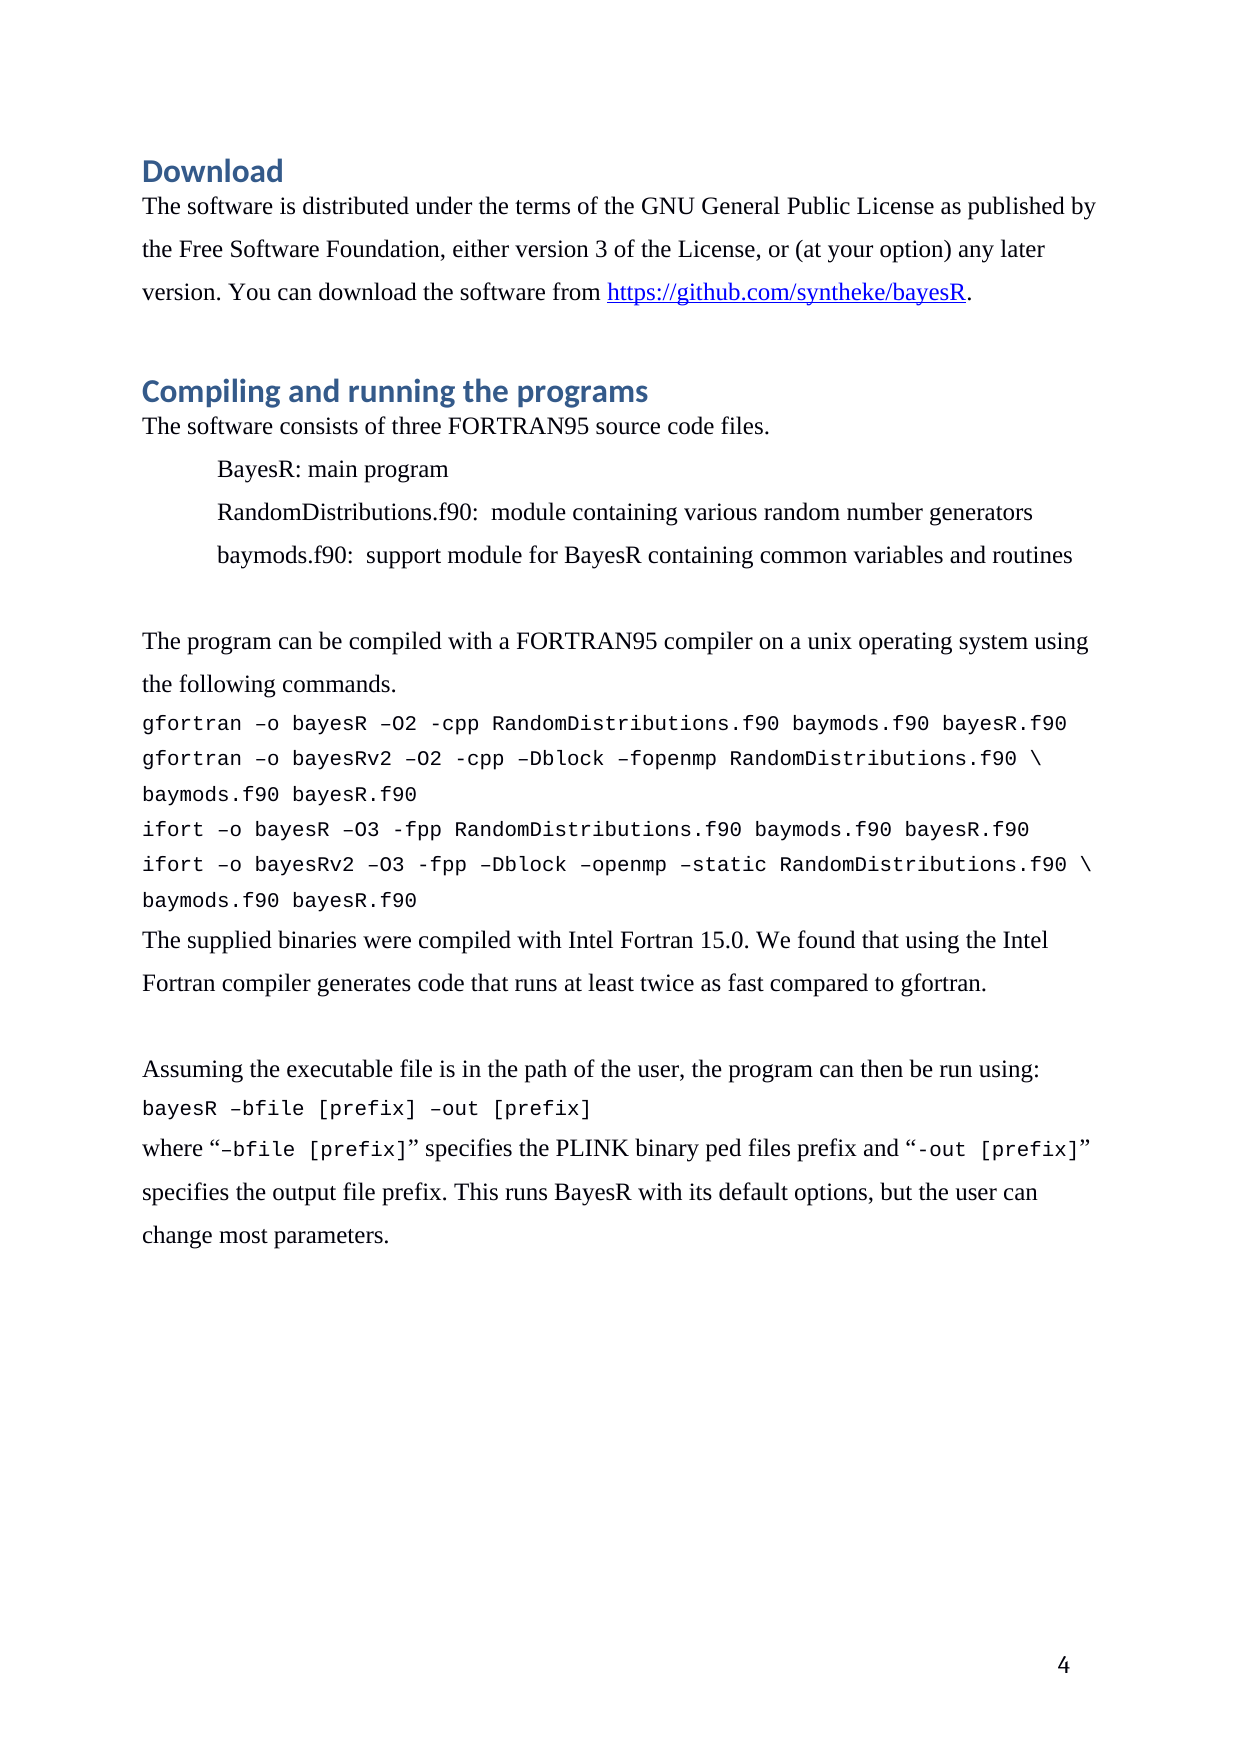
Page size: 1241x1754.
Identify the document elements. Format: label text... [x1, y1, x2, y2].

subtitle Compiling and running the programs [142, 370, 1098, 411]
text bayesR –bfile [prefix] –out [prefix] [142, 1098, 1098, 1121]
text ifort –o bayesR –O3 -fpp RandomDistributions.f90 baymods.f90 bayesR.f90 [142, 819, 1098, 843]
text Assuming the executable file is in the path of the user, the program can then be run using: [142, 1054, 1098, 1083]
text gfortran –o bayesRv2 –O2 -cpp –Dblock –fopenmp RandomDistributions.f90 \ baymods.f90 bayesR.f90 [142, 748, 1098, 807]
text ifort –o bayesRv2 –O3 -fpp –Dblock –openmp –static RandomDistributions.f90 \ baymods.f90 bayesR.f90 [142, 854, 1098, 913]
text gfortran –o bayesR –O2 -cpp RandomDistributions.f90 baymods.f90 bayesR.f90 [142, 713, 1098, 736]
text The software is distributed under the terms of the GNU General Public License as published by the Free Software Foundation, either version 3 of the License, or (at your option) any later version. You can download the software from https://github.com/syntheke/bayesR. [142, 191, 1098, 306]
text BayesR: main program [142, 454, 1098, 483]
text baymods.f90: support module for BayesR containing common variables and routines [142, 540, 1098, 569]
text The supplied binaries were compiled with Intel Fortran 15.0. We found that using the Intel Fortran compiler generates code that runs at least twice as fast compared to gfortran. [142, 925, 1098, 997]
text The software consists of three FORTRAN95 source code files. [142, 411, 1098, 439]
text RandomDistributions.f90: module containing various random number generators [142, 497, 1098, 526]
text The program can be compiled with a FORTRAN95 compiler on a unix operating system using the following commands. [142, 626, 1098, 698]
text where “–bfile [prefix]” specifies the PLINK binary ped files prefix and “-out [prefix]” specifies the output file prefix. This runs BayesR with its default options, but the user can change most parameters. [142, 1133, 1098, 1249]
subtitle Download [142, 150, 1098, 191]
